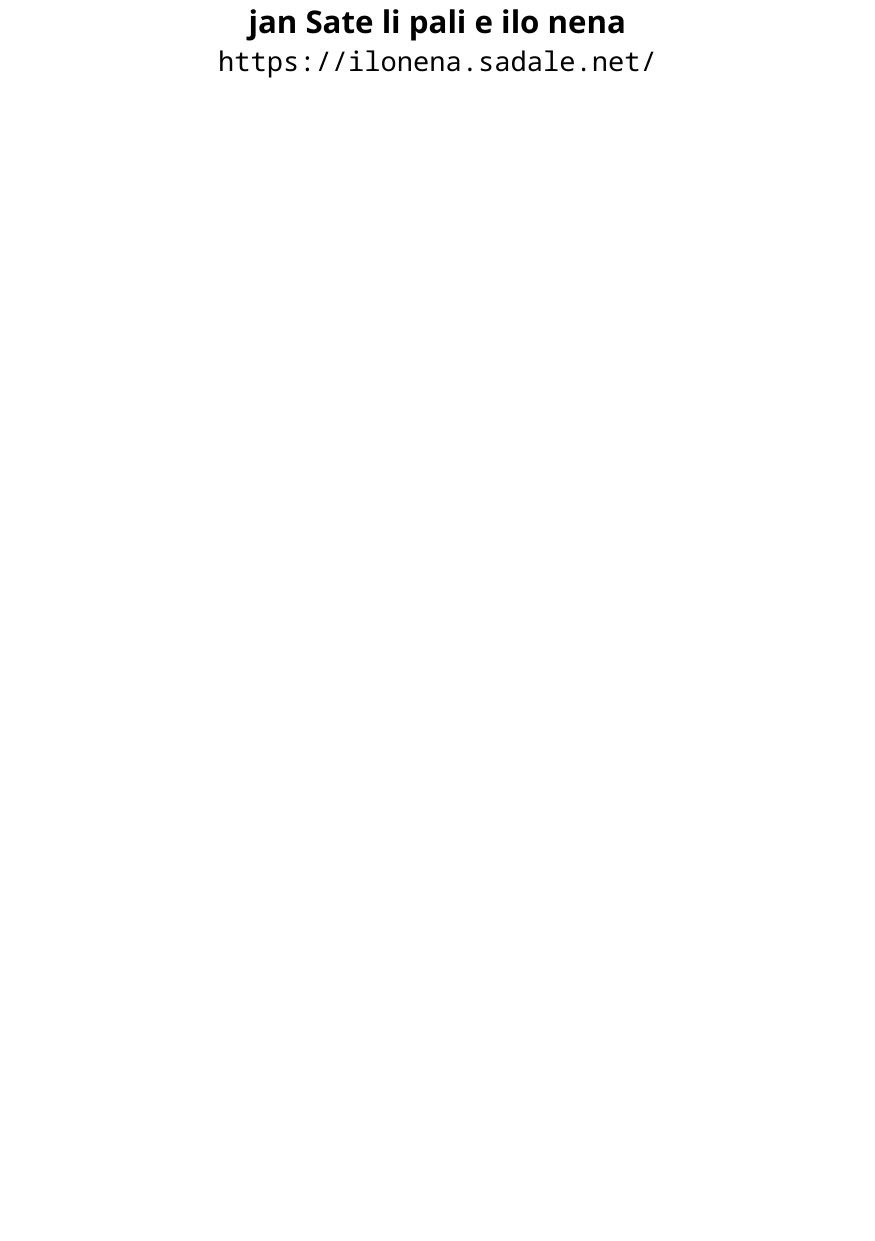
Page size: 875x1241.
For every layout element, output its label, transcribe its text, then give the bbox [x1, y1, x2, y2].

text https://ilonena.sadale.net/ [0, 43, 874, 79]
text jan Sate li pali e ilo nena [0, 0, 874, 43]
